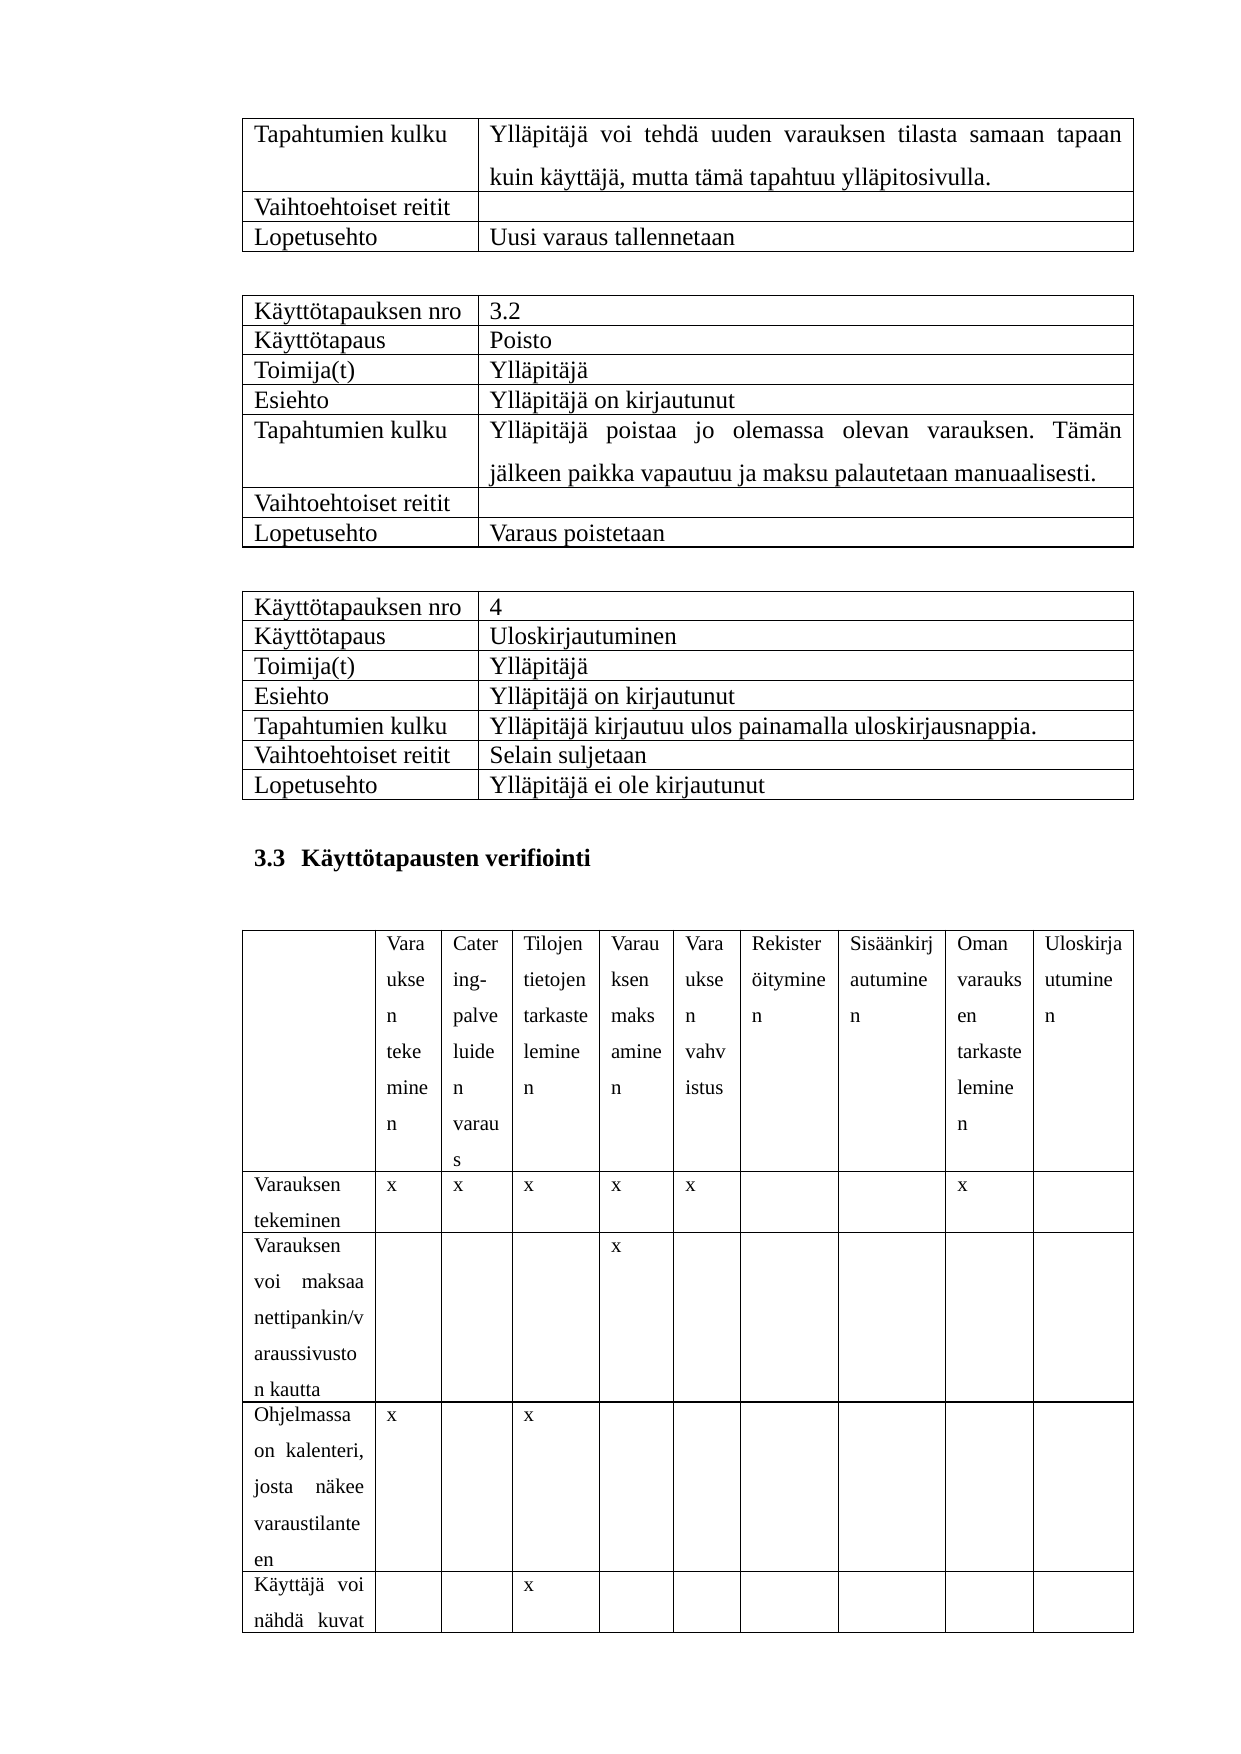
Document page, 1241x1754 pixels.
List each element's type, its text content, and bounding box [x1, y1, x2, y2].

table_cell [1034, 1172, 1133, 1232]
table_header Sisäänkirjautuminen [839, 931, 945, 1171]
table_cell Ylläpitäjä poistaa jo olemassa olevan varauksen. Tämän jälkeen paikka vapautuu ja maksu palautetaan manuaalisesti. [479, 415, 1133, 487]
table_cell Tapahtumien kulku [243, 415, 478, 487]
table_cell [741, 1403, 838, 1571]
table_header Käyttötapauksen nro [243, 296, 478, 324]
table_header Oman varauksen tarkasteleminen [946, 931, 1033, 1171]
table_header Käyttötapauksen nro [243, 592, 478, 620]
table_header 4 [479, 592, 1133, 620]
table_cell [946, 1233, 1033, 1401]
table_cell [442, 1233, 512, 1401]
table_header Varauksen tekeminen [376, 931, 441, 1171]
table_cell [376, 1233, 441, 1401]
table_cell Uloskirjautuminen [479, 621, 1133, 650]
table_cell Lopetusehto [243, 222, 478, 251]
table_cell [674, 1403, 740, 1571]
table_header Varauksen vahvistus [674, 931, 740, 1171]
table_header 3.2 [479, 296, 1133, 324]
table_cell [741, 1233, 838, 1401]
table_cell Toimija(t) [243, 651, 478, 680]
table_cell [1034, 1572, 1133, 1632]
table_cell Toimija(t) [243, 355, 478, 384]
table_cell Ylläpitäjä kirjautuu ulos painamalla uloskirjausnappia. [479, 711, 1133, 739]
table_header Tilojen tietojen tarkasteleminen [513, 931, 599, 1171]
table_cell Ylläpitäjä ei ole kirjautunut [479, 770, 1133, 799]
table_cell Selain suljetaan [479, 741, 1133, 769]
table_cell x [513, 1172, 599, 1232]
table_cell x [442, 1172, 512, 1232]
table_cell [1034, 1233, 1133, 1401]
table_header Catering-palveluiden varaus [442, 931, 512, 1171]
table_cell [442, 1572, 512, 1632]
table_cell [839, 1403, 945, 1571]
table_cell x [600, 1233, 673, 1401]
table_cell x [674, 1172, 740, 1232]
table_cell [946, 1403, 1033, 1571]
table_cell Käyttötapaus [243, 326, 478, 354]
subtitle Käyttötapausten verifiointi [254, 843, 1122, 872]
table_cell x [376, 1403, 441, 1571]
table_cell x [513, 1403, 599, 1571]
table_cell [376, 1572, 441, 1632]
table_cell [839, 1172, 945, 1232]
table_cell [839, 1572, 945, 1632]
table_cell x [513, 1572, 599, 1632]
table_cell x [600, 1172, 673, 1232]
table_cell Uusi varaus tallennetaan [479, 222, 1133, 251]
table_cell Käyttäjä voi nähdä kuvat [243, 1572, 375, 1632]
table_cell Ohjelmassa on kalenteri, josta näkee varaustilanteen [243, 1403, 375, 1571]
table_cell [741, 1172, 838, 1232]
table_cell x [376, 1172, 441, 1232]
table_cell Lopetusehto [243, 770, 478, 799]
table_header Uloskirjautuminen [1034, 931, 1133, 1171]
table_cell [1034, 1403, 1133, 1571]
table_cell [946, 1572, 1033, 1632]
table_cell Ylläpitäjä on kirjautunut [479, 385, 1133, 414]
table_header [243, 931, 375, 1171]
table_cell Ylläpitäjä on kirjautunut [479, 681, 1133, 710]
table_cell [600, 1403, 673, 1571]
table_cell Vaihtoehtoiset reitit [243, 192, 478, 221]
table_cell Ylläpitäjä [479, 355, 1133, 384]
table_cell Vaihtoehtoiset reitit [243, 741, 478, 769]
table_cell [479, 192, 1133, 221]
table_cell Ylläpitäjä [479, 651, 1133, 680]
table_cell [674, 1572, 740, 1632]
table_cell Vaihtoehtoiset reitit [243, 488, 478, 517]
table_cell Lopetusehto [243, 518, 478, 546]
table_header Rekisteröityminen [741, 931, 838, 1171]
table_cell Poisto [479, 326, 1133, 354]
table_cell [442, 1403, 512, 1571]
table_cell [674, 1233, 740, 1401]
table_cell Esiehto [243, 385, 478, 414]
table_cell [839, 1233, 945, 1401]
table_cell Käyttötapaus [243, 621, 478, 650]
table_cell Varaus poistetaan [479, 518, 1133, 546]
table_cell Tapahtumien kulku [243, 119, 478, 191]
table_cell [600, 1572, 673, 1632]
table_cell x [946, 1172, 1033, 1232]
table_cell Esiehto [243, 681, 478, 710]
table_cell [741, 1572, 838, 1632]
table_cell [479, 488, 1133, 517]
table_cell Varauksen voi maksaa nettipankin/varaussivuston kautta [243, 1233, 375, 1401]
table_header Varauksen maksaminen [600, 931, 673, 1171]
table_cell Varauksen tekeminen [243, 1172, 375, 1232]
table_cell [513, 1233, 599, 1401]
table_cell Ylläpitäjä voi tehdä uuden varauksen tilasta samaan tapaan kuin käyttäjä, mutta tämä tapahtuu ylläpitosivulla. [479, 119, 1133, 191]
table_cell Tapahtumien kulku [243, 711, 478, 739]
